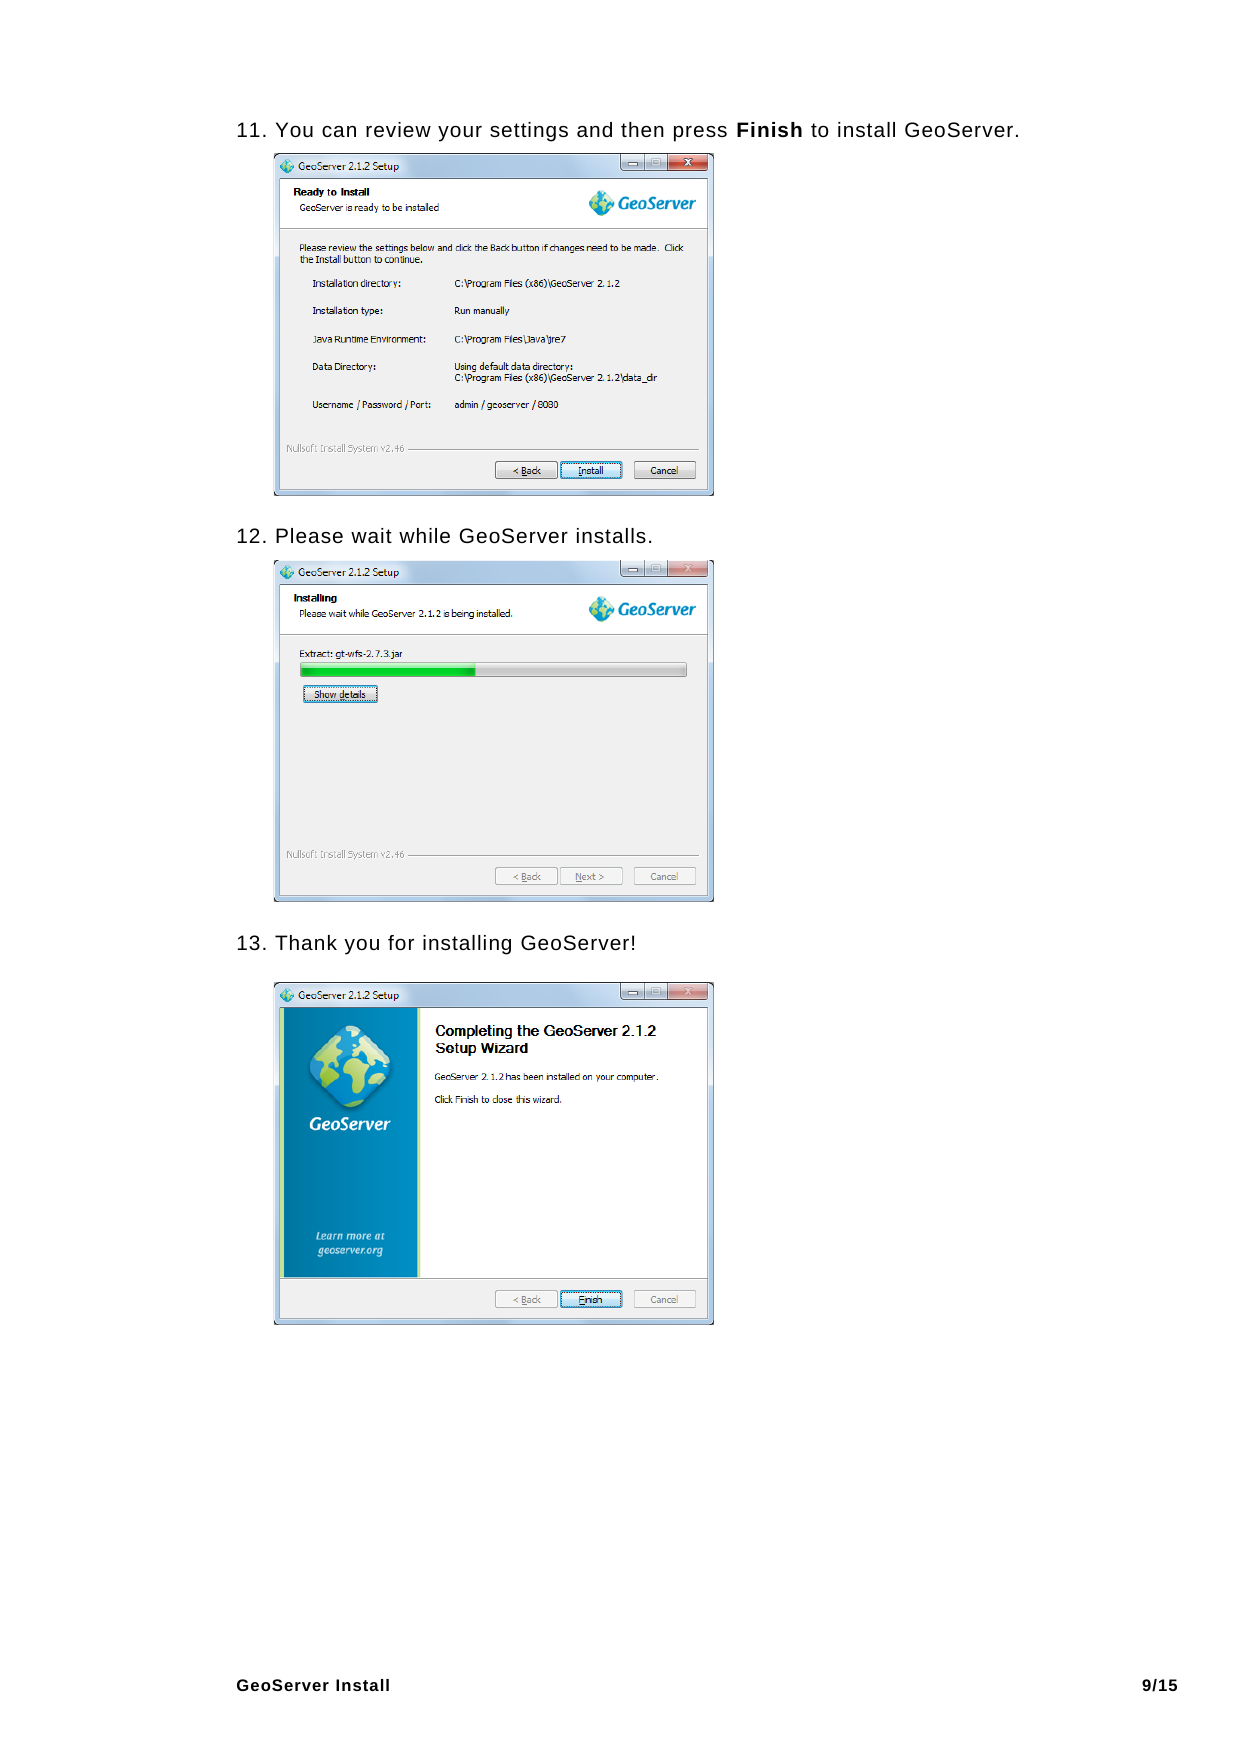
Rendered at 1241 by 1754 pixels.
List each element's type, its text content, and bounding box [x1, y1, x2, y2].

list Thank you for installing GeoServer! [236, 930, 1181, 954]
picture [273, 982, 714, 1325]
picture [273, 560, 714, 902]
list Please wait while GeoServer installs. [236, 524, 1181, 914]
picture [273, 153, 714, 496]
list You can review your settings and then press Finish to install GeoServer. [236, 118, 1181, 508]
